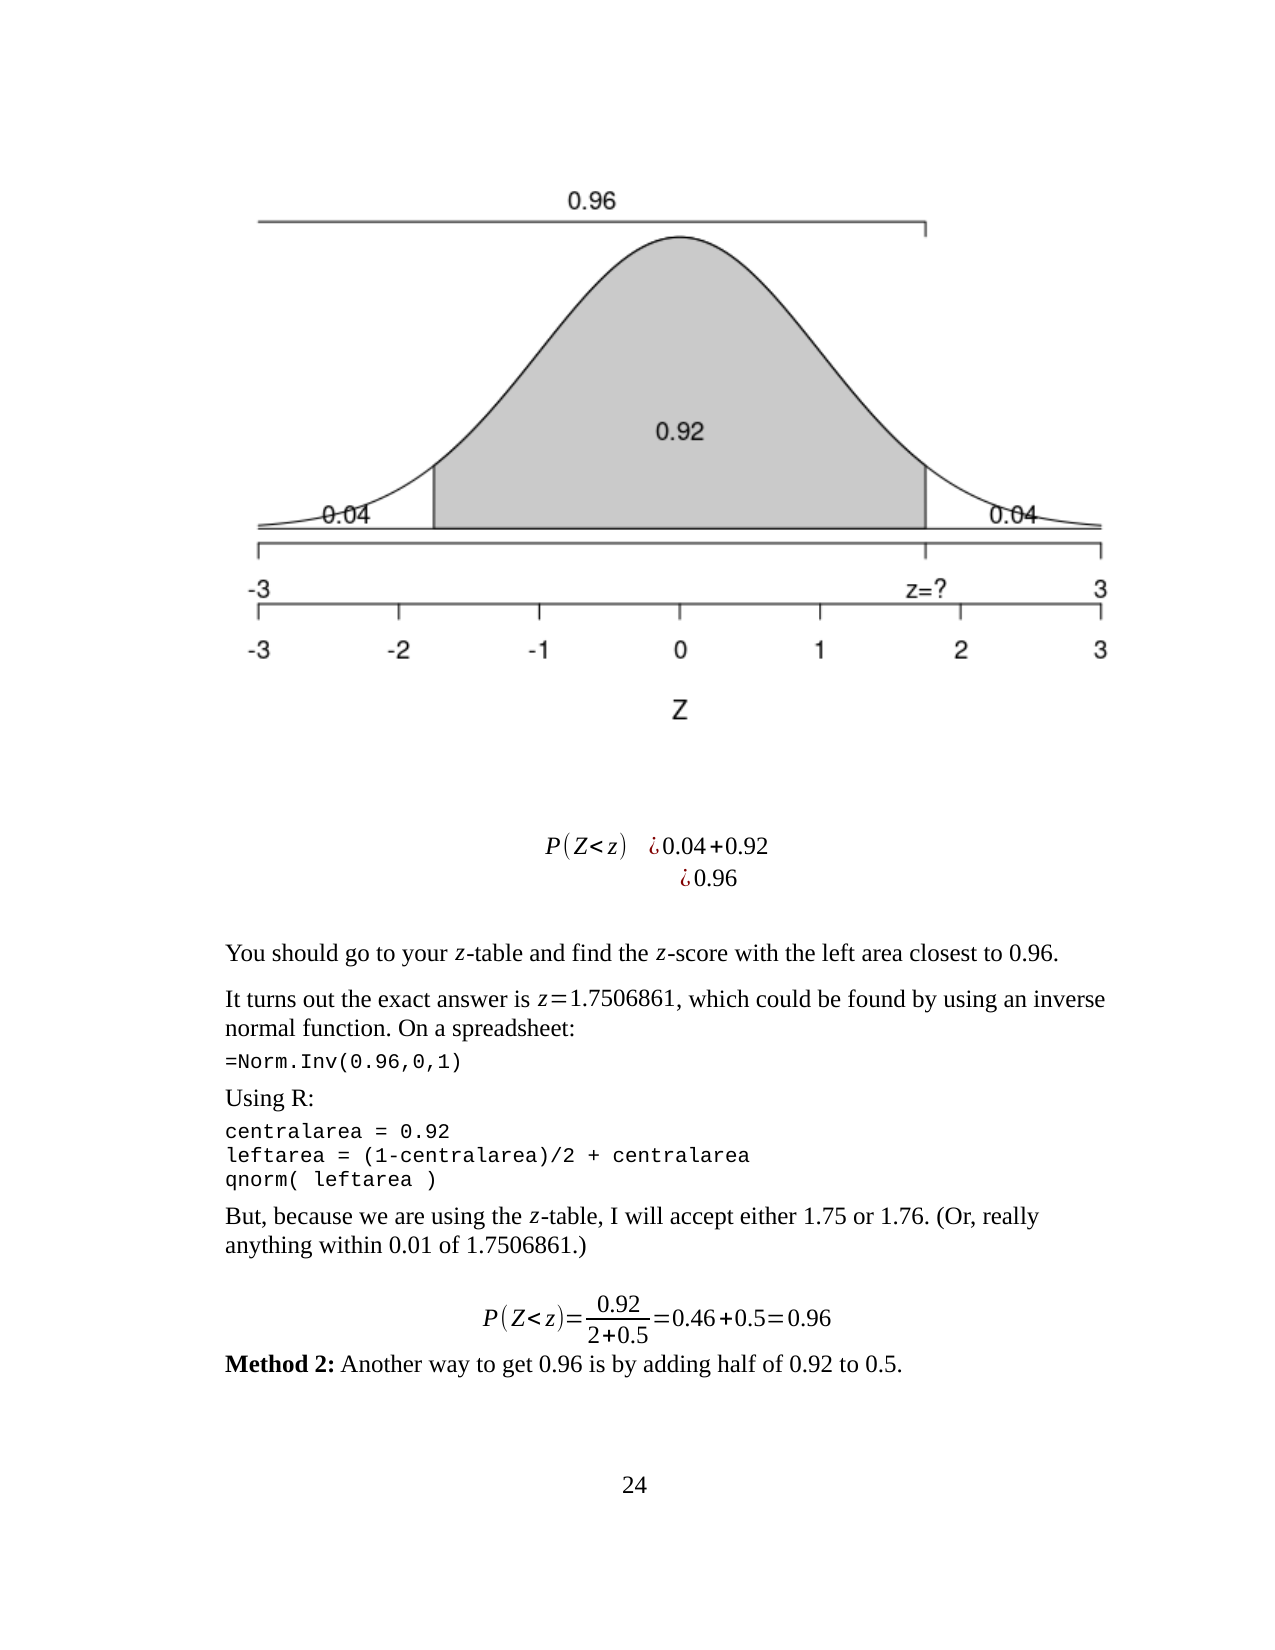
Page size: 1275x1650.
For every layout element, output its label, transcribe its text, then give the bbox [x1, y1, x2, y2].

list It turns out the exact answer is , which could be found by using an inverse normal function. On a spreadsheet: [187, 984, 1125, 1042]
list qnorm( leftarea ) [187, 1168, 1125, 1192]
list You should go to your -table and find the -score with the left area closest to 0.96. [187, 938, 1125, 967]
picture [225, 150, 1134, 756]
list leftarea = (1-centralarea)/2 + centralarea [187, 1145, 1125, 1168]
list centralarea = 0.92 [187, 1121, 1125, 1145]
list =Norm.Inv(0.96,0,1) [187, 1051, 1125, 1074]
list But, because we are using the -table, I will accept either 1.75 or 1.76. (Or, really anything within 0.01 of 1.7506861.) [187, 1201, 1125, 1259]
list Using R: [187, 1083, 1125, 1112]
list Method 2: Another way to get 0.96 is by adding half of 0.92 to 0.5. [187, 1268, 1125, 1378]
